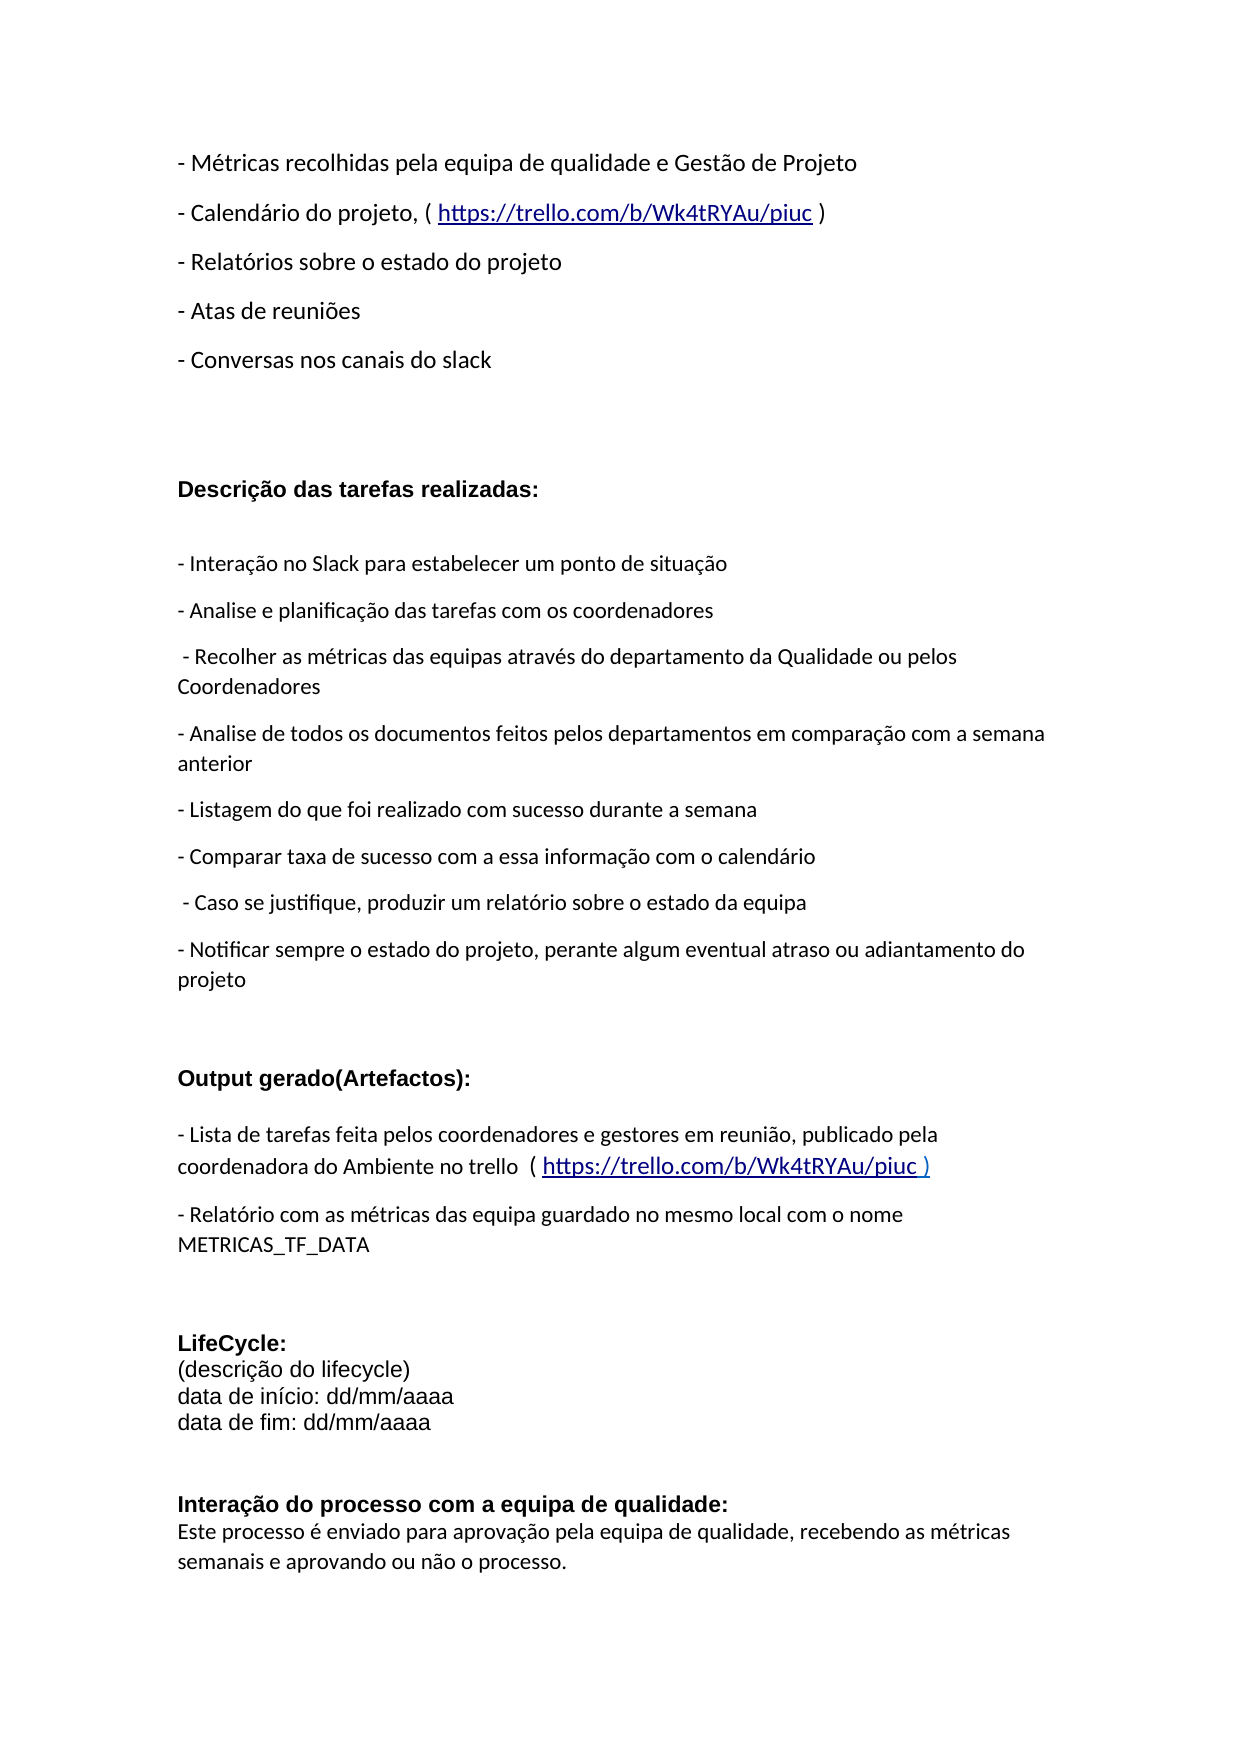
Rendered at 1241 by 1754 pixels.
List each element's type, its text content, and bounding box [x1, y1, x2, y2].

text - Notificar sempre o estado do projeto, perante algum eventual atraso ou adiantamento do projeto [177, 935, 1063, 993]
text - Atas de reuniões [177, 295, 1063, 326]
text - Relatório com as métricas das equipa guardado no mesmo local com o nome METRICAS_TF_DATA [177, 1200, 1063, 1258]
text Este processo é enviado para aprovação pela equipa de qualidade, recebendo as métricas semanais e aprovando ou não o processo. [177, 1517, 1063, 1575]
text (descrição do lifecycle) [177, 1356, 1063, 1383]
text Interação do processo com a equipa de qualidade: [177, 1491, 1063, 1517]
text Output gerado(Artefactos): [177, 1065, 1063, 1092]
text - Comparar taxa de sucesso com a essa informação com o calendário [177, 842, 1063, 870]
text data de início: dd/mm/aaaa [177, 1383, 1063, 1409]
text Descrição das tarefas realizadas: [177, 476, 1063, 503]
text - Lista de tarefas feita pelos coordenadores e gestores em reunião, publicado pela coordenadora do Ambiente no trello ( https://trello.com/b/Wk4tRYAu/piuc ) [177, 1120, 1063, 1181]
text - Caso se justifique, produzir um relatório sobre o estado da equipa [177, 888, 1063, 917]
text - Conversas nos canais do slack [177, 345, 1063, 375]
text - Métricas recolhidas pela equipa de qualidade e Gestão de Projeto [177, 148, 1063, 178]
text - Relatórios sobre o estado do projeto [177, 246, 1063, 277]
text - Listagem do que foi realizado com sucesso durante a semana [177, 795, 1063, 823]
text - Recolher as métricas das equipas através do departamento da Qualidade ou pelos Coordenadores [177, 642, 1063, 700]
text - Interação no Slack para estabelecer um ponto de situação [177, 549, 1063, 577]
text - Calendário do projeto, ( https://trello.com/b/Wk4tRYAu/piuc ) [177, 197, 1063, 227]
text data de fim: dd/mm/aaaa [177, 1409, 1063, 1435]
text LifeCycle: [177, 1330, 1063, 1356]
text - Analise de todos os documentos feitos pelos departamentos em comparação com a semana anterior [177, 719, 1063, 777]
text - Analise e planificação das tarefas com os coordenadores [177, 596, 1063, 624]
